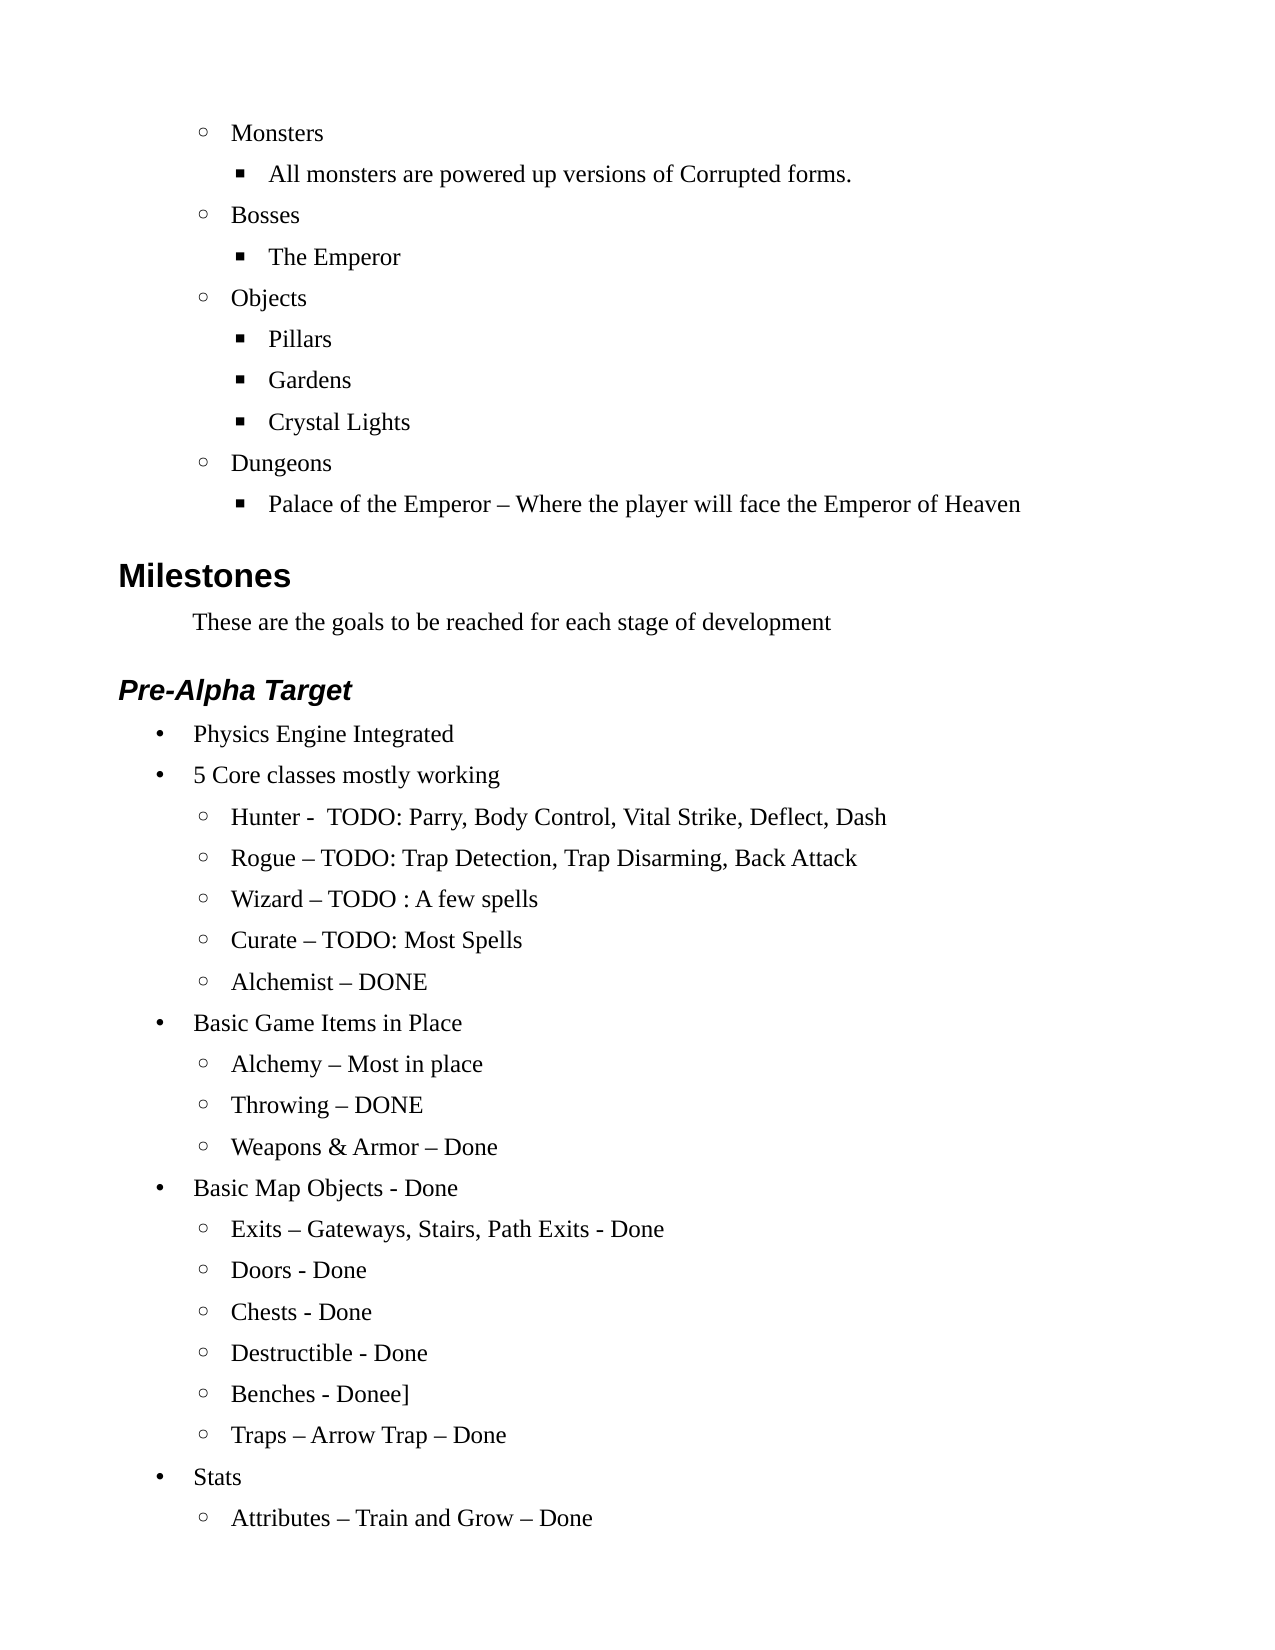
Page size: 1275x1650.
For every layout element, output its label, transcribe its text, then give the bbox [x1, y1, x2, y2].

list Throwing – DONE [193, 1090, 1157, 1119]
list Pillars [231, 324, 1157, 353]
list Chests - Done [193, 1297, 1157, 1325]
list Hunter - TODO: Parry, Body Control, Vital Strike, Deflect, Dash [193, 802, 1157, 830]
list Physics Engine Integrated [156, 719, 1157, 748]
subtitle Pre-Alpha Target [118, 673, 1157, 707]
list Crystal Lights [231, 407, 1157, 436]
list Stats [156, 1462, 1157, 1490]
list Bosses [193, 201, 1157, 229]
subtitle Milestones [118, 556, 1157, 594]
list Curate – TODO: Most Spells [193, 925, 1157, 954]
list Dungeons [193, 448, 1157, 477]
list Alchemist – DONE [193, 967, 1157, 995]
list Exits – Gateways, Stairs, Path Exits - Done [193, 1214, 1157, 1243]
list Objects [193, 283, 1157, 312]
list Rogue – TODO: Trap Detection, Trap Disarming, Back Attack [193, 843, 1157, 872]
list Alchemy – Most in place [193, 1049, 1157, 1078]
list Basic Map Objects - Done [156, 1173, 1157, 1202]
list Monsters [193, 118, 1157, 147]
list Destructible - Done [193, 1338, 1157, 1367]
list Palace of the Emperor – Where the player will face the Emperor of Heaven [231, 489, 1157, 518]
list Weapons & Armor – Done [193, 1132, 1157, 1160]
list Doors - Done [193, 1255, 1157, 1284]
list Attributes – Train and Grow – Done [193, 1503, 1157, 1532]
list Wizard – TODO : A few spells [193, 884, 1157, 913]
list 5 Core classes mostly working [156, 760, 1157, 789]
text These are the goals to be reached for each stage of development [118, 607, 1157, 636]
list Benches - Donee] [193, 1379, 1157, 1408]
list All monsters are powered up versions of Corrupted forms. [231, 159, 1157, 188]
list The Emperor [231, 242, 1157, 271]
list Basic Game Items in Place [156, 1008, 1157, 1037]
list Traps – Arrow Trap – Done [193, 1420, 1157, 1449]
list Gardens [231, 366, 1157, 394]
